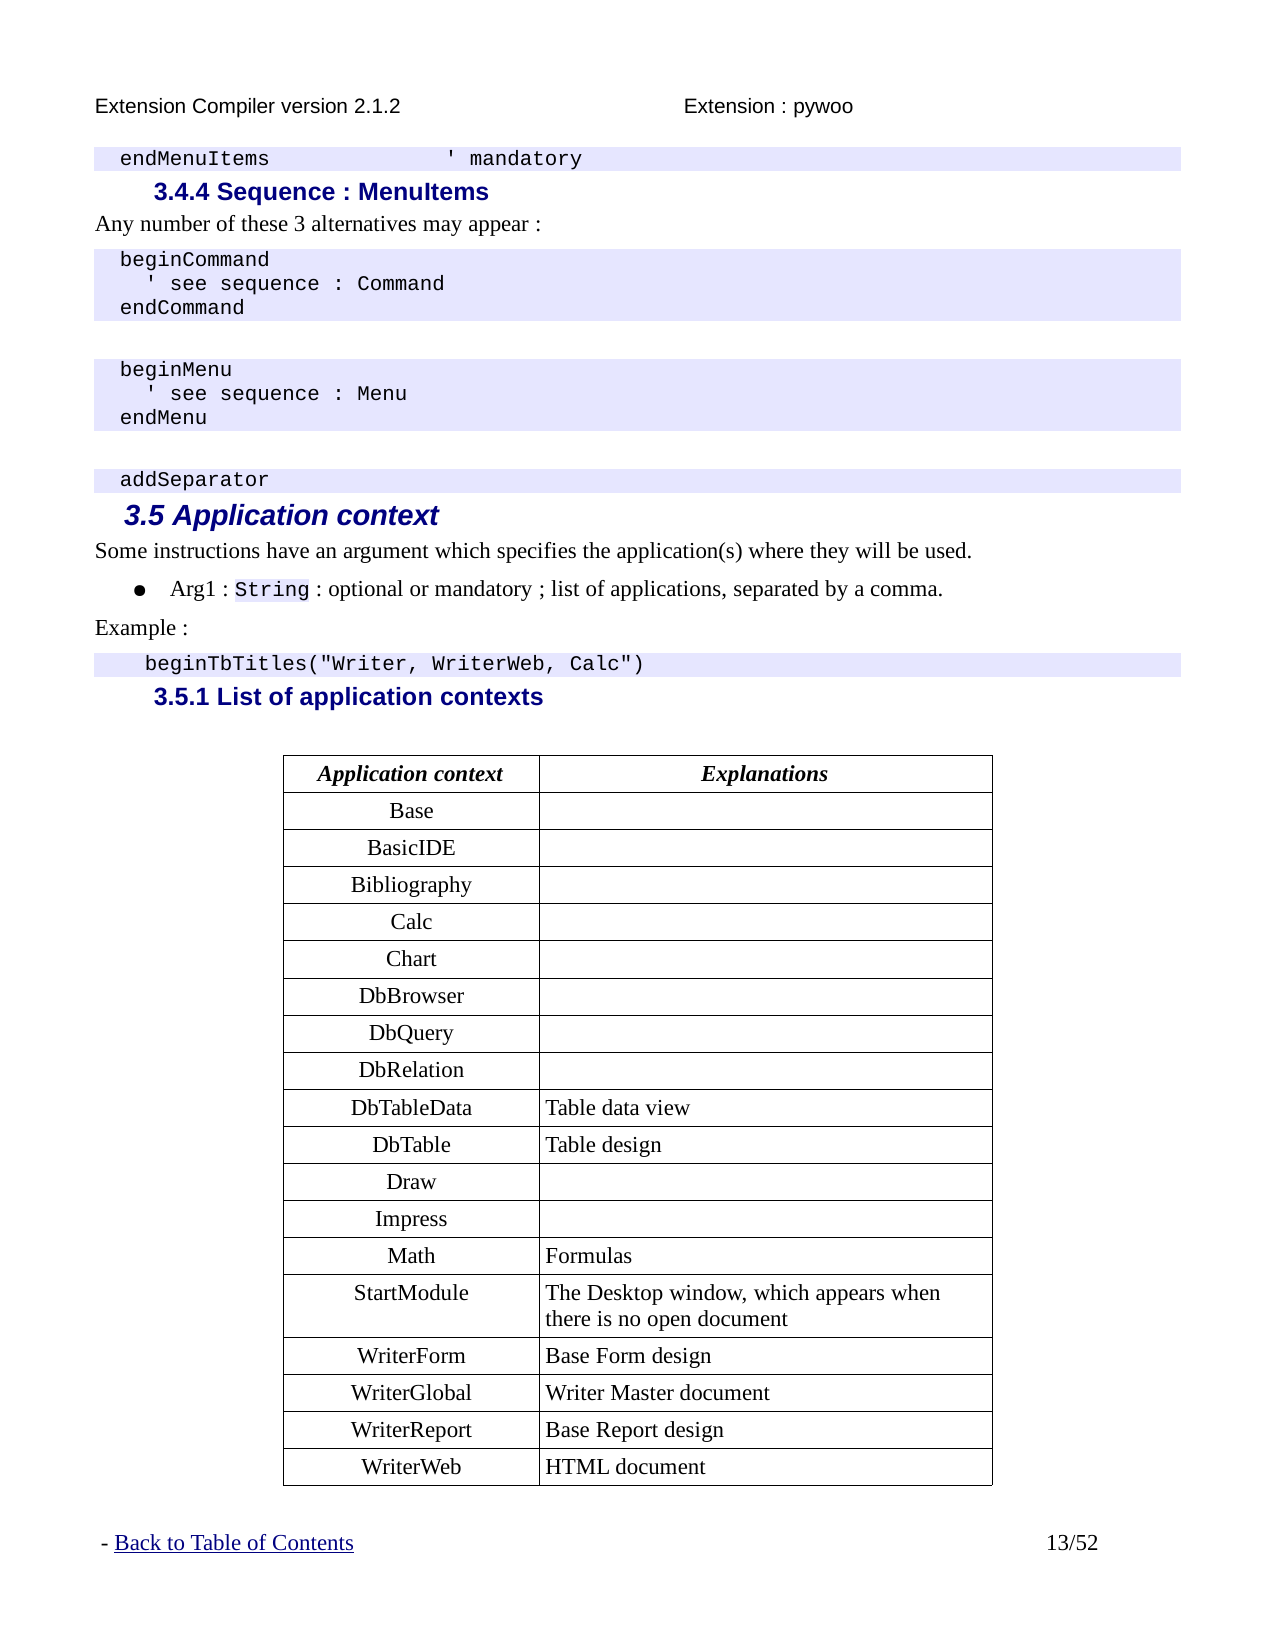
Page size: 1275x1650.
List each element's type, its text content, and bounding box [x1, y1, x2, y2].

text endMenuItems ' mandatory [94, 147, 1181, 171]
table_cell [540, 830, 992, 866]
table_cell The Desktop window, which appears when there is no open document [540, 1275, 992, 1337]
table_cell Impress [284, 1201, 539, 1237]
table_cell [540, 1053, 992, 1089]
text endMenu [94, 407, 1181, 431]
table_header Application context [284, 756, 539, 792]
table_cell DbQuery [284, 1016, 539, 1052]
text Example : [94, 615, 1181, 641]
table_cell [540, 904, 992, 940]
text beginMenu [94, 359, 1181, 383]
subtitle Sequence : MenuItems [153, 177, 1181, 205]
table_cell [540, 1201, 992, 1237]
table_cell WriterForm [284, 1338, 539, 1374]
table_cell DbTable [284, 1127, 539, 1163]
table_cell [540, 1016, 992, 1052]
text ' see sequence : Menu [94, 383, 1181, 407]
table_cell BasicIDE [284, 830, 539, 866]
table_cell Math [284, 1238, 539, 1274]
text ' see sequence : Command [94, 273, 1181, 297]
table_cell WriterGlobal [284, 1375, 539, 1411]
table_cell Base Report design [540, 1412, 992, 1448]
table_cell Table design [540, 1127, 992, 1163]
table_cell DbBrowser [284, 979, 539, 1014]
table_cell StartModule [284, 1275, 539, 1337]
table_cell Calc [284, 904, 539, 940]
text beginTbTitles("Writer, WriterWeb, Calc") [94, 653, 1181, 677]
table_cell Writer Master document [540, 1375, 992, 1411]
subtitle List of application contexts [153, 683, 1181, 711]
table_cell Table data view [540, 1090, 992, 1126]
text addSeparator [94, 469, 1181, 493]
list Arg1 : String : optional or mandatory ; list of applications, separated by a comma. [132, 576, 1181, 602]
table_cell Draw [284, 1164, 539, 1200]
table_cell [540, 867, 992, 903]
table_cell DbRelation [284, 1053, 539, 1089]
table_cell WriterReport [284, 1412, 539, 1448]
subtitle Application context [124, 499, 1181, 532]
text Some instructions have an argument which specifies the application(s) where they will be used. [94, 537, 1181, 563]
table_cell WriterWeb [284, 1449, 539, 1485]
table_cell Base [284, 793, 539, 829]
text beginCommand [94, 249, 1181, 273]
table_cell Chart [284, 941, 539, 977]
table_cell DbTableData [284, 1090, 539, 1126]
table_cell [540, 793, 992, 829]
text endCommand [94, 297, 1181, 321]
table_cell [540, 979, 992, 1014]
table_cell Formulas [540, 1238, 992, 1274]
table_cell Bibliography [284, 867, 539, 903]
table_cell [540, 941, 992, 977]
table_cell [540, 1164, 992, 1200]
table_header Explanations [540, 756, 992, 792]
table_cell Base Form design [540, 1338, 992, 1374]
table_cell HTML document [540, 1449, 992, 1485]
text Any number of these 3 alternatives may appear : [94, 211, 1181, 237]
